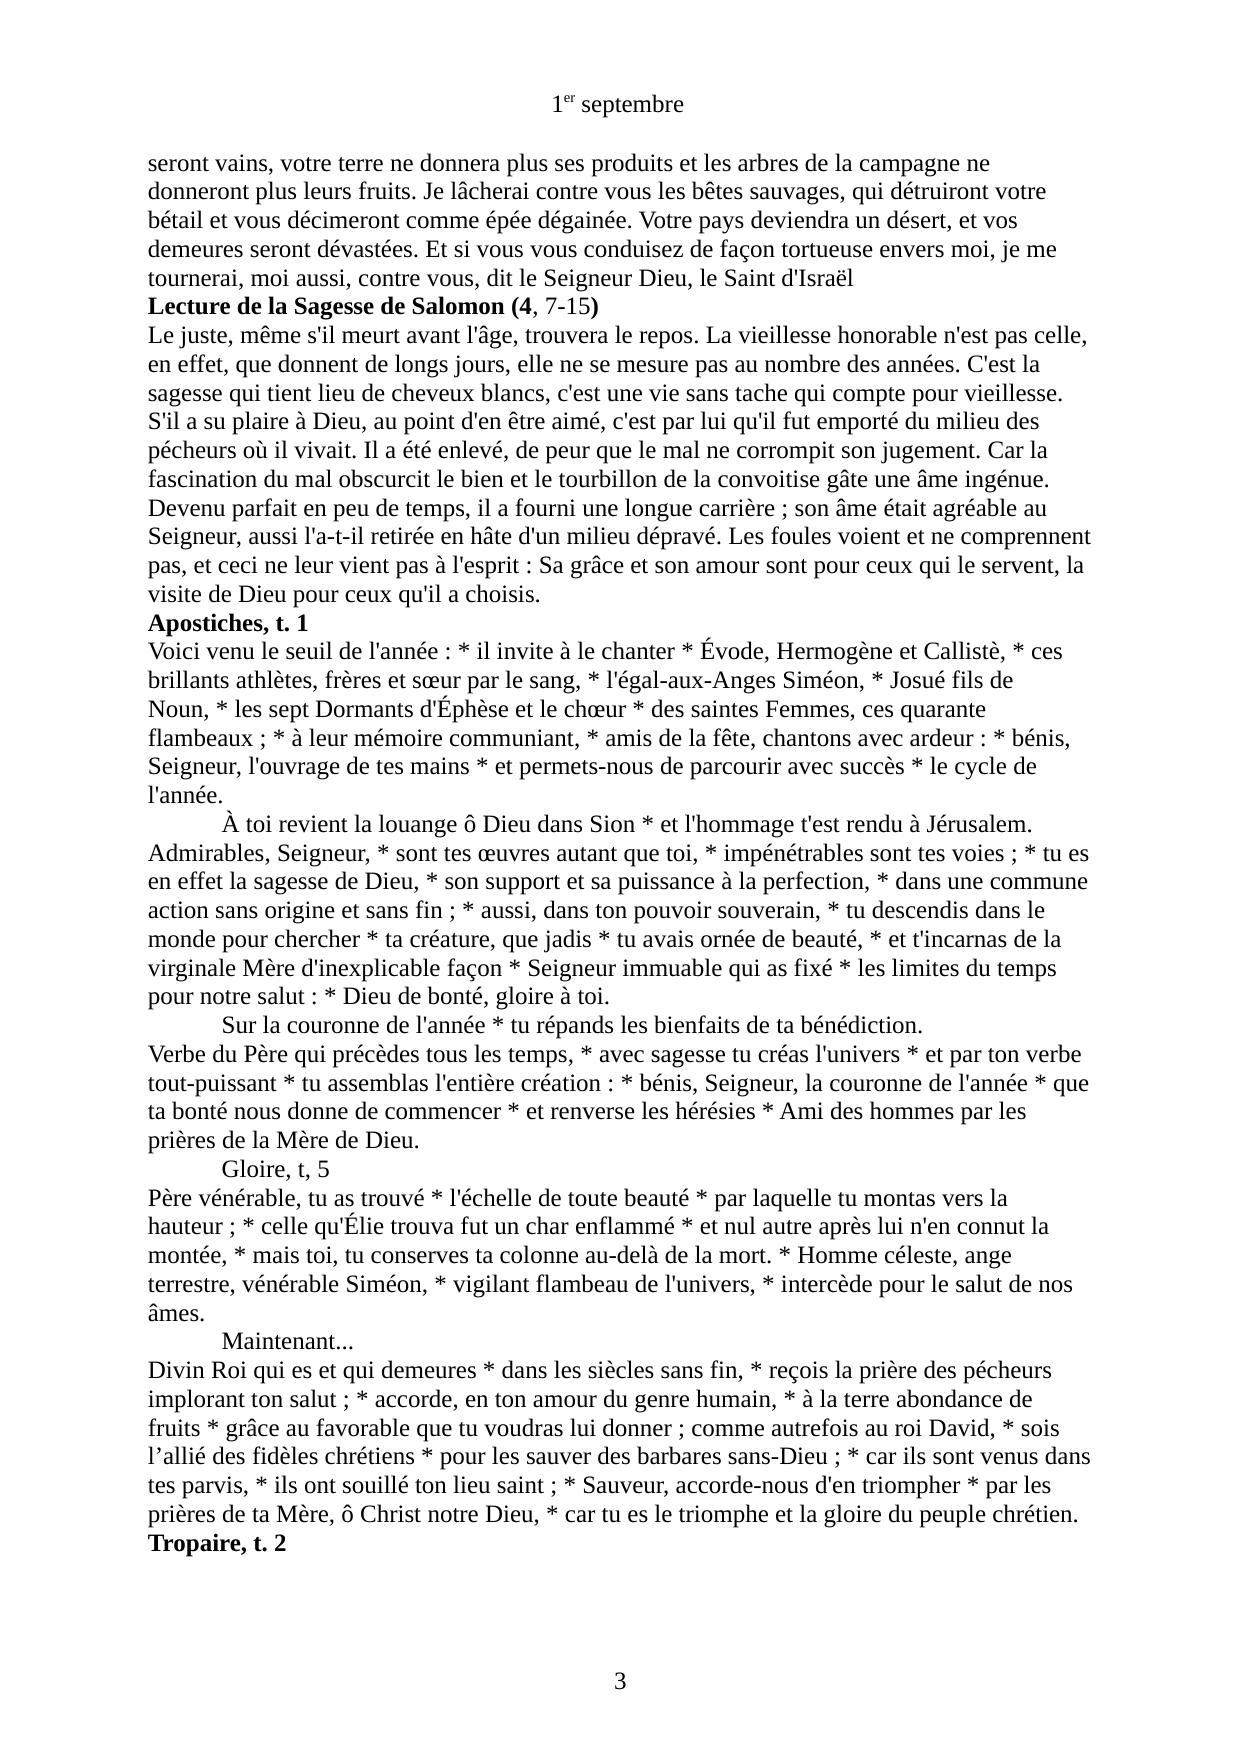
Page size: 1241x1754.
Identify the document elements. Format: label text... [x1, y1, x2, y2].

text Le juste, même s'il meurt avant l'âge, trouvera le repos. La vieillesse honorable n'est pas celle, en effet, que donnent de longs jours, elle ne se mesure pas au nombre des années. C'est la sagesse qui tient lieu de cheveux blancs, c'est une vie sans tache qui compte pour vieillesse. S'il a su plaire à Dieu, au point d'en être aimé, c'est par lui qu'il fut emporté du milieu des pécheurs où il vivait. Il a été enlevé, de peur que le mal ne corrompit son jugement. Car la fascination du mal obscurcit le bien et le tourbillon de la convoitise gâte une âme ingénue. Devenu parfait en peu de temps, il a fourni une longue carrière ; son âme était agréable au Seigneur, aussi l'a-t-il retirée en hâte d'un milieu dépravé. Les foules voient et ne comprennent pas, et ceci ne leur vient pas à l'esprit : Sa grâce et son amour sont pour ceux qui le servent, la visite de Dieu pour ceux qu'il a choisis. [148, 320, 1092, 608]
text À toi revient la louange ô Dieu dans Sion * et l'hommage t'est rendu à Jérusalem. [148, 809, 1092, 838]
text Maintenant... [148, 1326, 1092, 1355]
text Verbe du Père qui précèdes tous les temps, * avec sagesse tu créas l'univers * et par ton verbe tout-puissant * tu assemblas l'entière création : * bénis, Seigneur, la couronne de l'année * que ta bonté nous donne de commencer * et renverse les hérésies * Ami des hommes par les prières de la Mère de Dieu. [148, 1039, 1092, 1154]
text Lecture de la Sagesse de Salomon (4, 7-15) [148, 291, 1092, 320]
text Divin Roi qui es et qui demeures * dans les siècles sans fin, * reçois la prière des pécheurs implorant ton salut ; * accorde, en ton amour du genre humain, * à la terre abondance de fruits * grâce au favorable que tu voudras lui donner ; comme autrefois au roi David, * sois l’allié des fidèles chrétiens * pour les sauver des barbares sans-Dieu ; * car ils sont venus dans tes parvis, * ils ont souillé ton lieu saint ; * Sauveur, accorde-nous d'en triompher * par les prières de ta Mère, ô Christ notre Dieu, * car tu es le triomphe et la gloire du peuple chrétien. [148, 1355, 1092, 1528]
text Admirables, Seigneur, * sont tes œuvres autant que toi, * impénétrables sont tes voies ; * tu es en effet la sagesse de Dieu, * son support et sa puissance à la perfection, * dans une commune action sans origine et sans fin ; * aussi, dans ton pouvoir souverain, * tu descendis dans le monde pour chercher * ta créature, que jadis * tu avais ornée de beauté, * et t'incarnas de la virginale Mère d'inexplicable façon * Seigneur immuable qui as fixé * les limites du temps pour notre salut : * Dieu de bonté, gloire à toi. [148, 838, 1092, 1010]
text Apostiches, t. 1 [148, 608, 1092, 636]
text Sur la couronne de l'année * tu répands les bienfaits de ta bénédiction. [148, 1010, 1092, 1039]
text Tropaire, t. 2 [148, 1528, 1092, 1556]
text Voici venu le seuil de l'année : * il invite à le chanter * Évode, Hermogène et Callistè, * ces brillants athlètes, frères et sœur par le sang, * l'égal-aux-Anges Siméon, * Josué fils de Noun, * les sept Dormants d'Éphèse et le chœur * des saintes Femmes, ces quarante flambeaux ; * à leur mémoire communiant, * amis de la fête, chantons avec ardeur : * bénis, Seigneur, l'ouvrage de tes mains * et permets-nous de parcourir avec succès * le cycle de l'année. [148, 636, 1092, 809]
text seront vains, votre terre ne donnera plus ses produits et les arbres de la campagne ne donneront plus leurs fruits. Je lâcherai contre vous les bêtes sauvages, qui détruiront votre bétail et vous décimeront comme épée dégainée. Votre pays deviendra un désert, et vos demeures seront dévastées. Et si vous vous conduisez de façon tortueuse envers moi, je me tournerai, moi aussi, contre vous, dit le Seigneur Dieu, le Saint d'Israël [148, 148, 1092, 291]
text Père vénérable, tu as trouvé * l'échelle de toute beauté * par laquelle tu montas vers la hauteur ; * celle qu'Élie trouva fut un char enflammé * et nul autre après lui n'en connut la montée, * mais toi, tu conserves ta colonne au-delà de la mort. * Homme céleste, ange terrestre, vénérable Siméon, * vigilant flambeau de l'univers, * intercède pour le salut de nos âmes. [148, 1183, 1092, 1326]
text Gloire, t, 5 [148, 1154, 1092, 1183]
